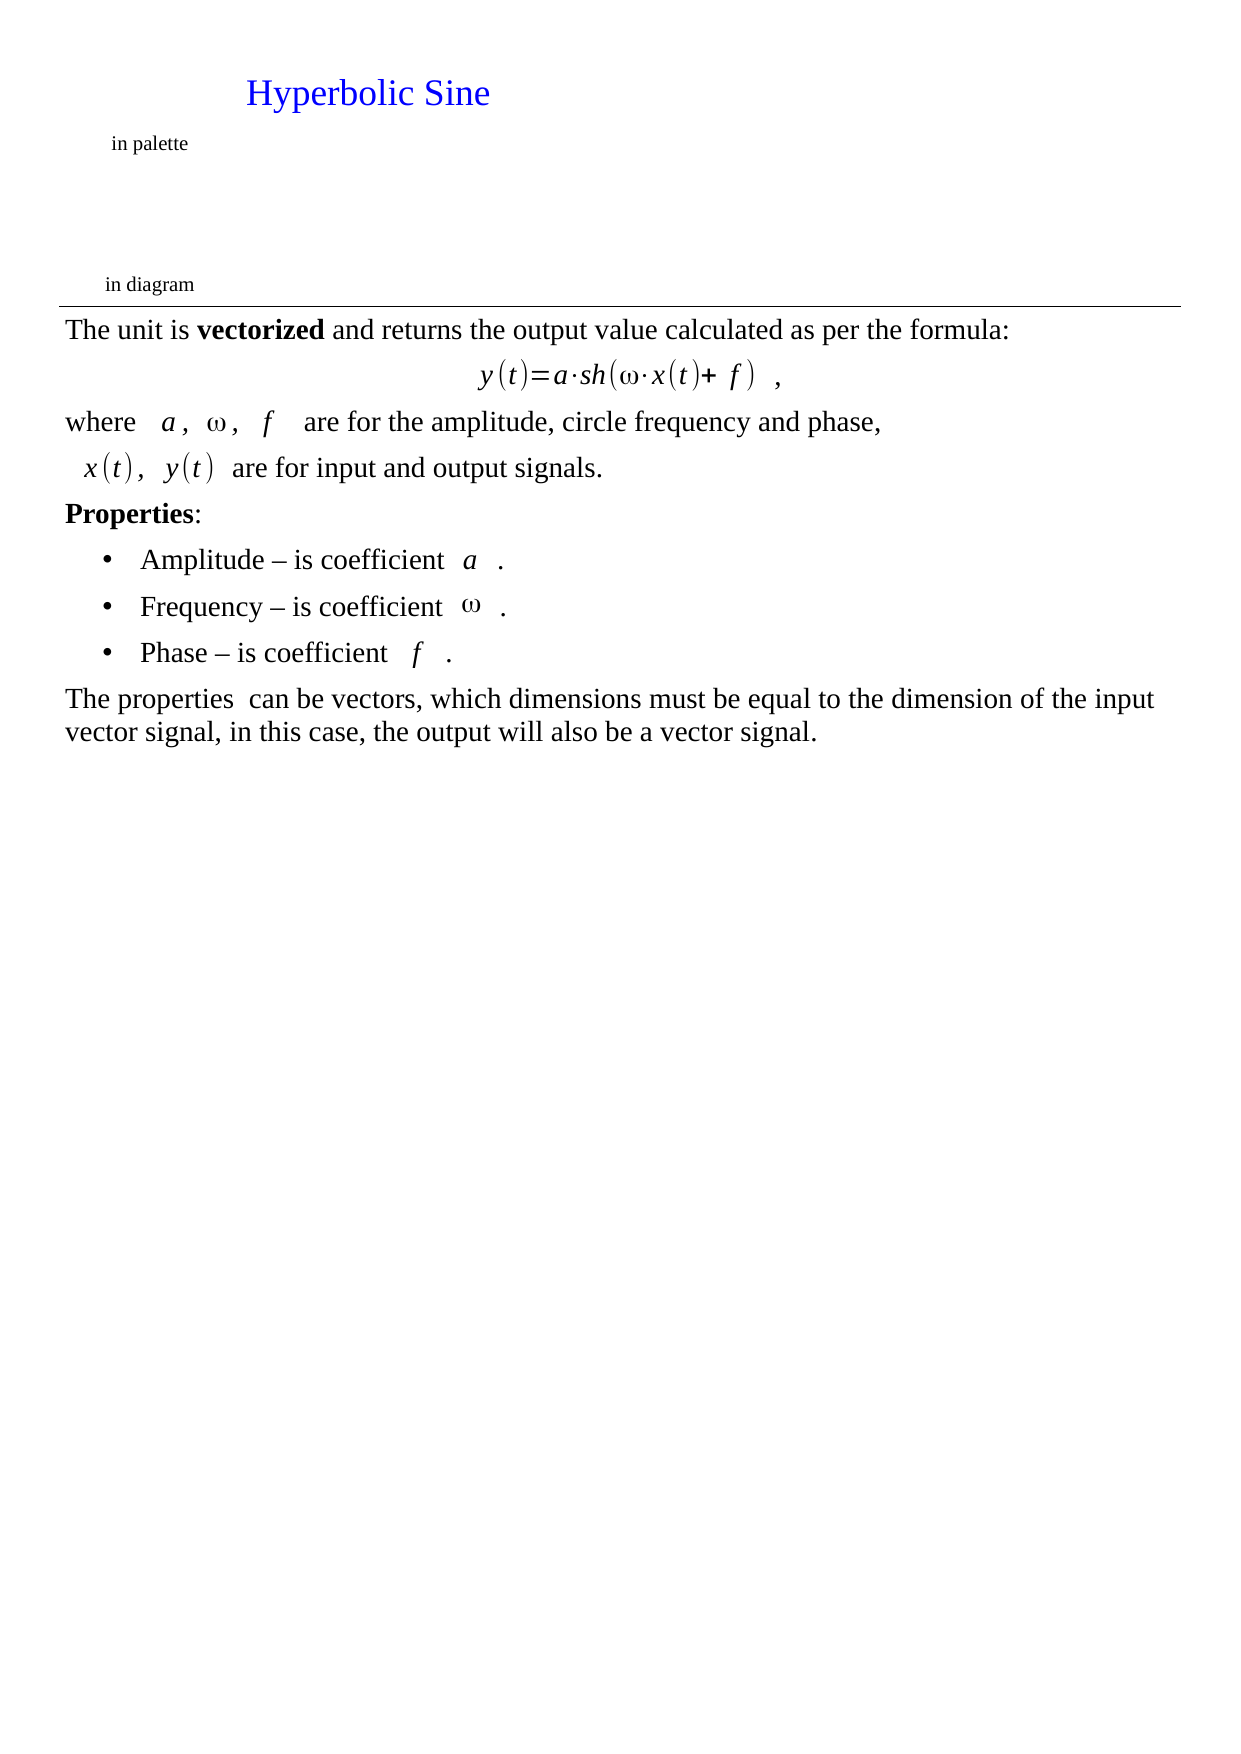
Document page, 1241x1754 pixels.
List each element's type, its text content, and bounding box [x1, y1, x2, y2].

table_cell The unit is vectorized and returns the output value calculated as per the formula: , where are for the amplitude, circle frequency and phase, are for input and output signals. Properties: Amplitude – is coefficient. Frequency – is coefficient. Phase – is coefficient. The properties can be vectors, which dimensions must be equal to the dimension of the input vector signal, in this case, the output will also be a vector signal. [59, 307, 1181, 766]
table_cell [59, 166, 240, 266]
table_cell [240, 166, 1181, 266]
table_cell [240, 266, 1181, 306]
table_cell in palette [59, 125, 240, 166]
table_cell in diagram [59, 266, 240, 306]
table_header [59, 59, 240, 125]
table_header Hyperbolic Sine [240, 59, 1181, 125]
table_cell [240, 125, 1181, 166]
